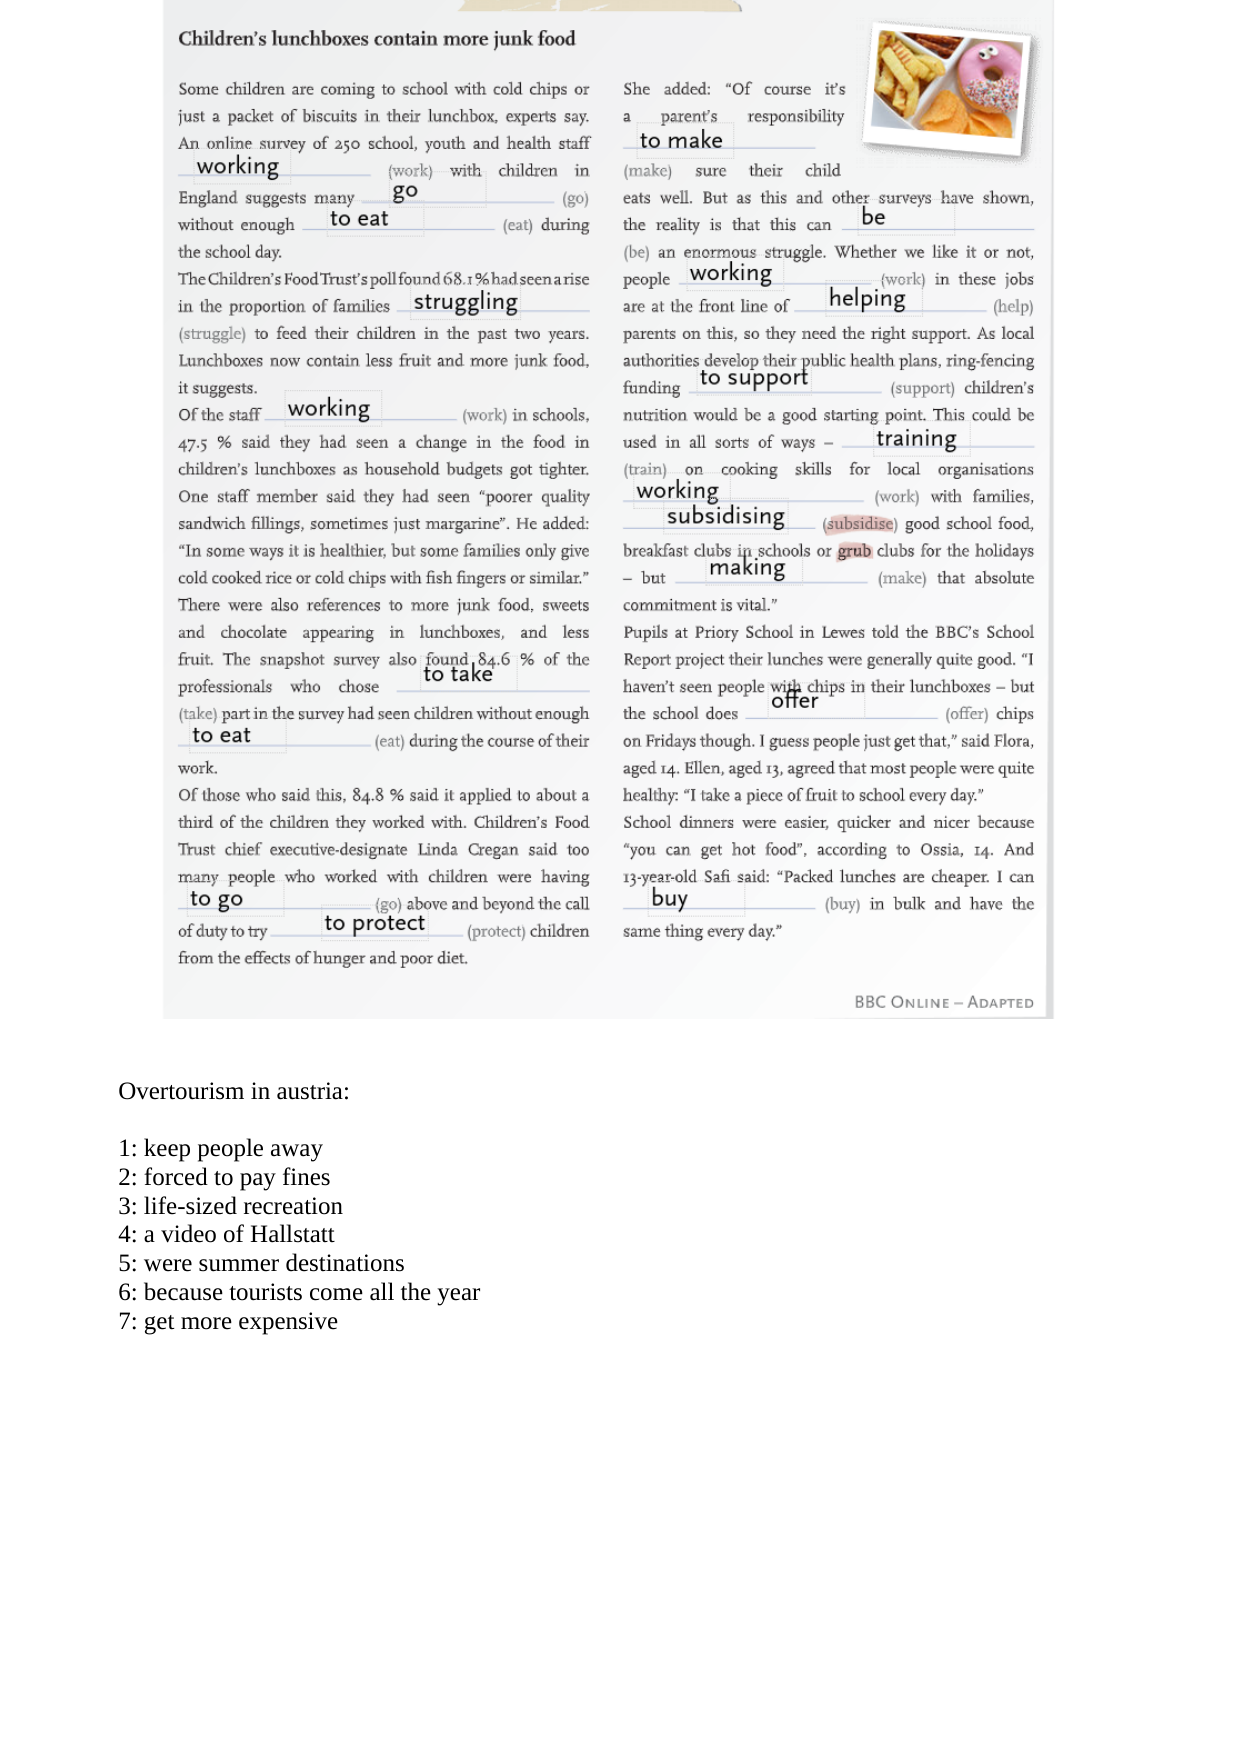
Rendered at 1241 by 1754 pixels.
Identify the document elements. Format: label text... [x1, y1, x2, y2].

text 3: life-sized recreation [118, 1191, 1122, 1219]
picture [118, 0, 1123, 1019]
text 1: keep people away [118, 1133, 1122, 1162]
text 2: forced to pay fines [118, 1162, 1122, 1191]
text 7: get more expensive [118, 1306, 1122, 1334]
text 4: a video of Hallstatt [118, 1219, 1122, 1248]
text Overtourism in austria: [118, 1076, 1122, 1104]
text 6: because tourists come all the year [118, 1277, 1122, 1306]
text 5: were summer destinations [118, 1248, 1122, 1277]
